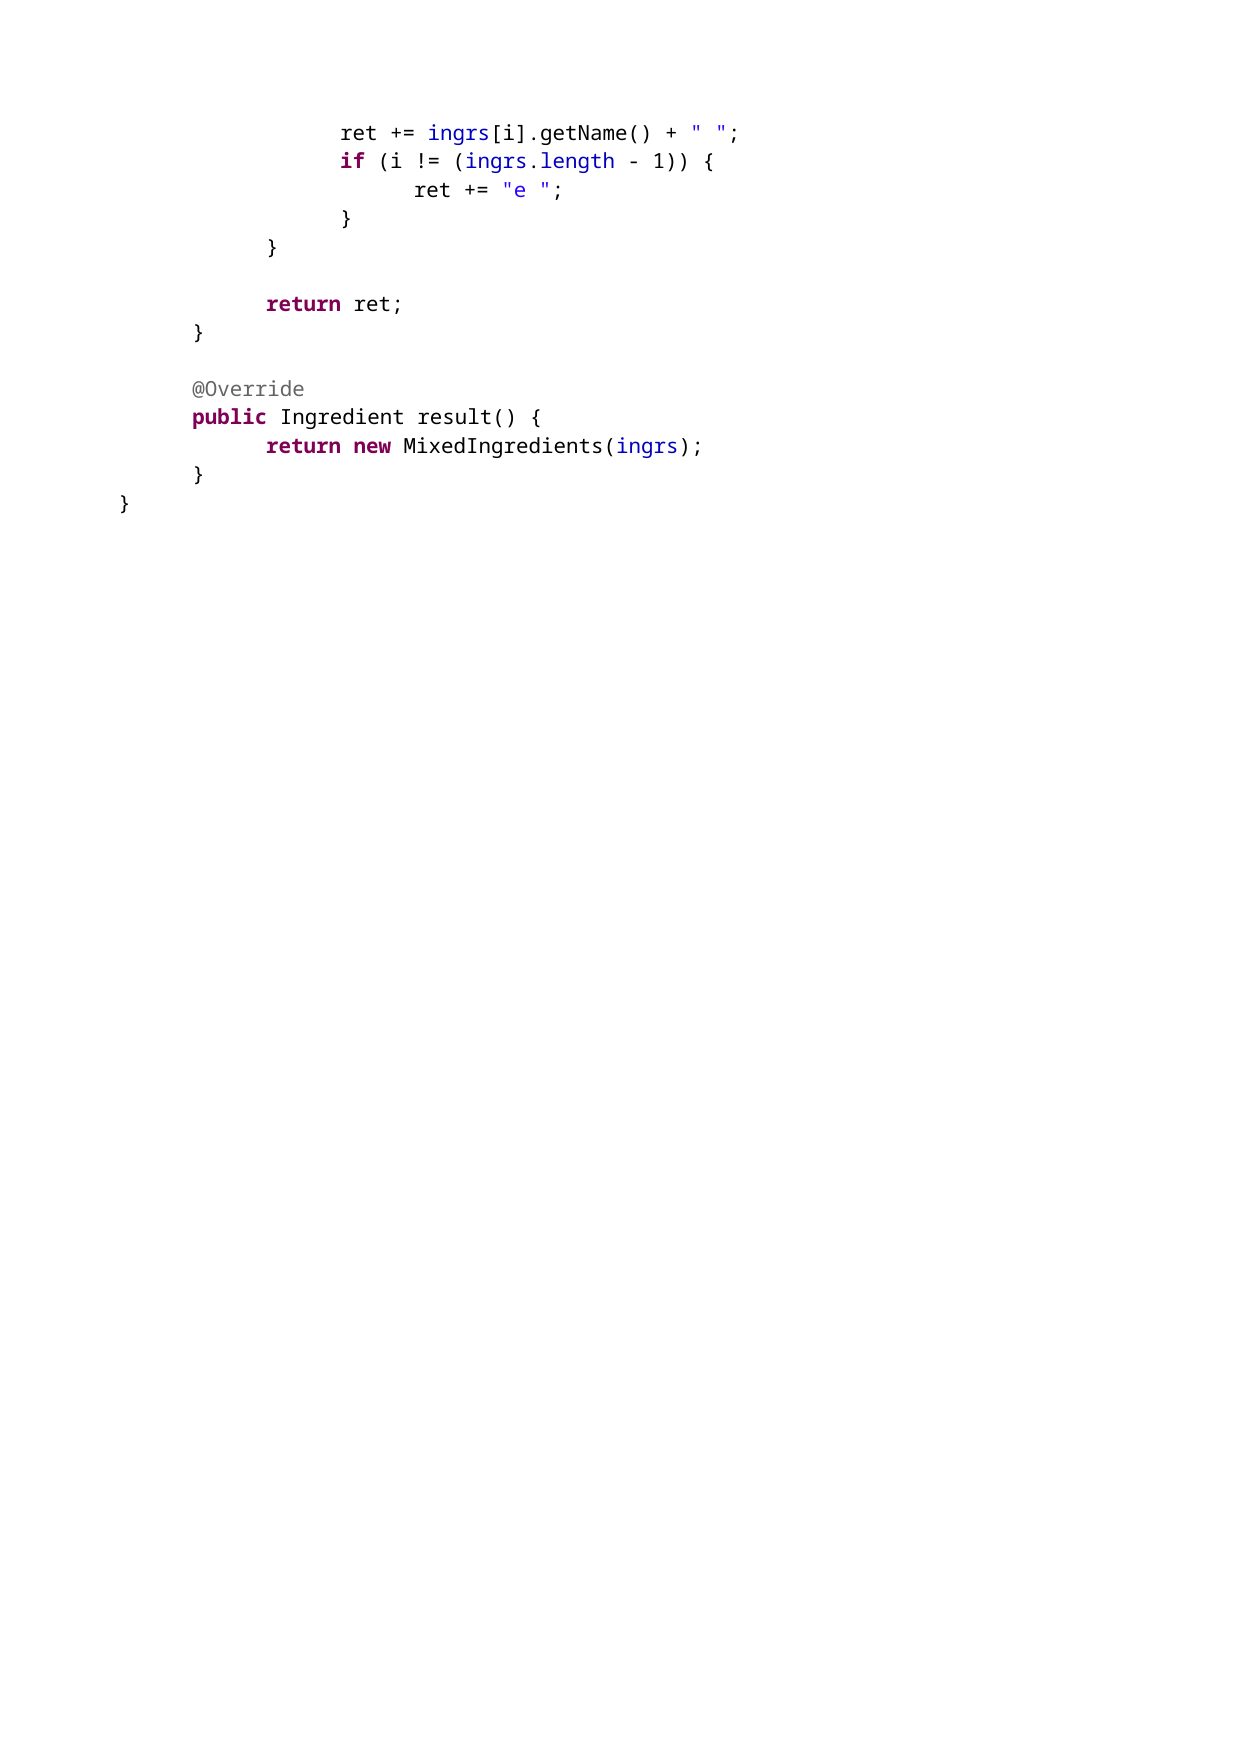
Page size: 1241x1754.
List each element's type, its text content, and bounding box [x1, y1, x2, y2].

text if (i != (ingrs.length - 1)) { [118, 147, 1122, 175]
text ret += ingrs[i].getName() + " "; [118, 118, 1122, 147]
text } [118, 203, 1122, 232]
text } [118, 488, 1122, 516]
text } [118, 232, 1122, 260]
text @Override [118, 374, 1122, 402]
text return new MixedIngredients(ingrs); [118, 431, 1122, 459]
text public Ingredient result() { [118, 402, 1122, 431]
text ret += "e "; [118, 175, 1122, 203]
text } [118, 459, 1122, 488]
text } [118, 317, 1122, 346]
text return ret; [118, 289, 1122, 317]
